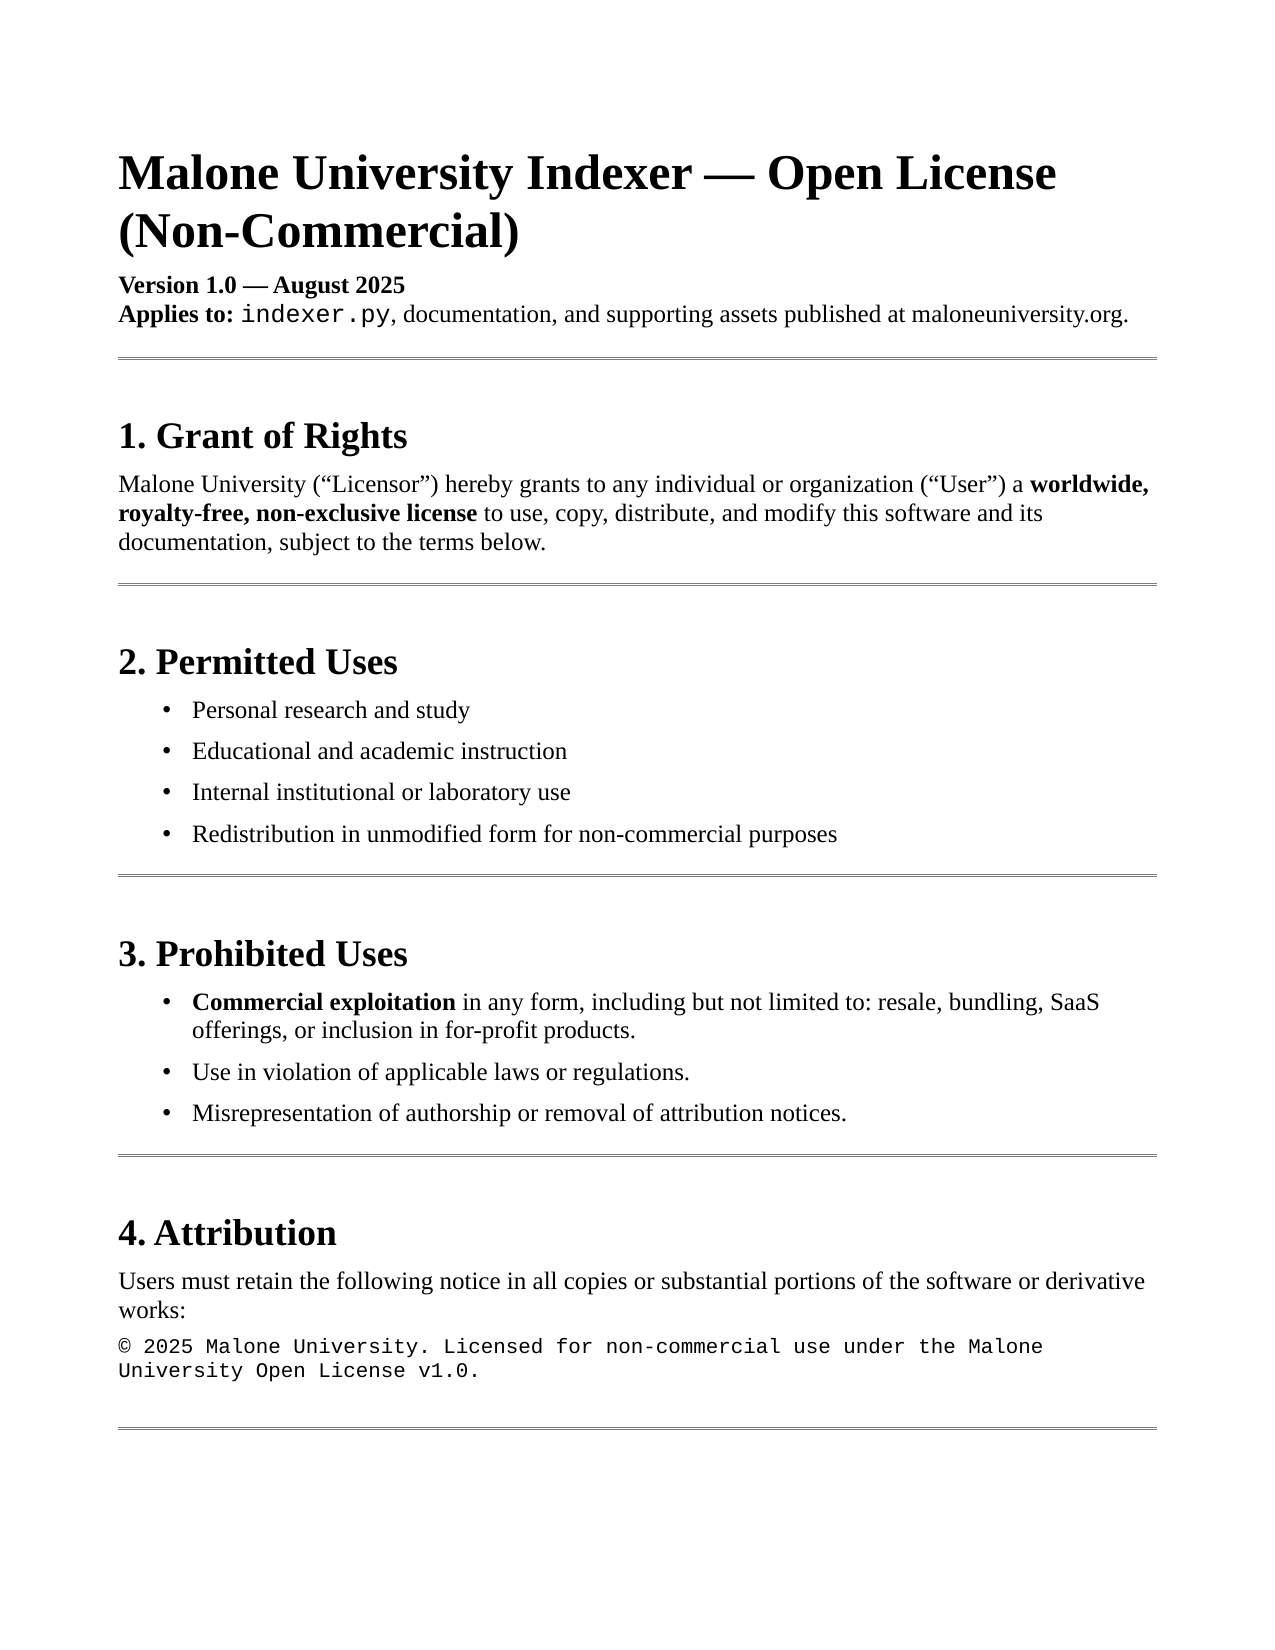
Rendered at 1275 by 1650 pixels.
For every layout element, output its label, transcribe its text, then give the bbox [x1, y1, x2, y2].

subtitle Malone University Indexer — Open License (Non-Commercial) [118, 143, 1157, 258]
list Personal research and study [162, 695, 1157, 724]
list Internal institutional or laboratory use [162, 777, 1157, 806]
subtitle 1. Grant of Rights [118, 414, 1157, 457]
subtitle 3. Prohibited Uses [118, 931, 1157, 974]
list Educational and academic instruction [162, 736, 1157, 765]
text Version 1.0 — August 2025 Applies to: indexer.py, documentation, and supporting assets published at maloneuniversity.org. [118, 271, 1157, 330]
text Malone University (“Licensor”) hereby grants to any individual or organization (“User”) a worldwide, royalty-free, non-exclusive license to use, copy, distribute, and modify this software and its documentation, subject to the terms below. [118, 469, 1157, 556]
list Misrepresentation of authorship or removal of attribution notices. [162, 1098, 1157, 1127]
subtitle 2. Permitted Uses [118, 639, 1157, 682]
list Redistribution in unmodified form for non-commercial purposes [162, 819, 1157, 847]
list Commercial exploitation in any form, including but not limited to: resale, bundling, SaaS offerings, or inclusion in for-profit products. [162, 987, 1157, 1044]
subtitle 4. Attribution [118, 1210, 1157, 1253]
text © 2025 Malone University. Licensed for non-commercial use under the Malone University Open License v1.0. [118, 1336, 1157, 1383]
list Use in violation of applicable laws or regulations. [162, 1057, 1157, 1086]
text Users must retain the following notice in all copies or substantial portions of the software or derivative works: [118, 1266, 1157, 1323]
